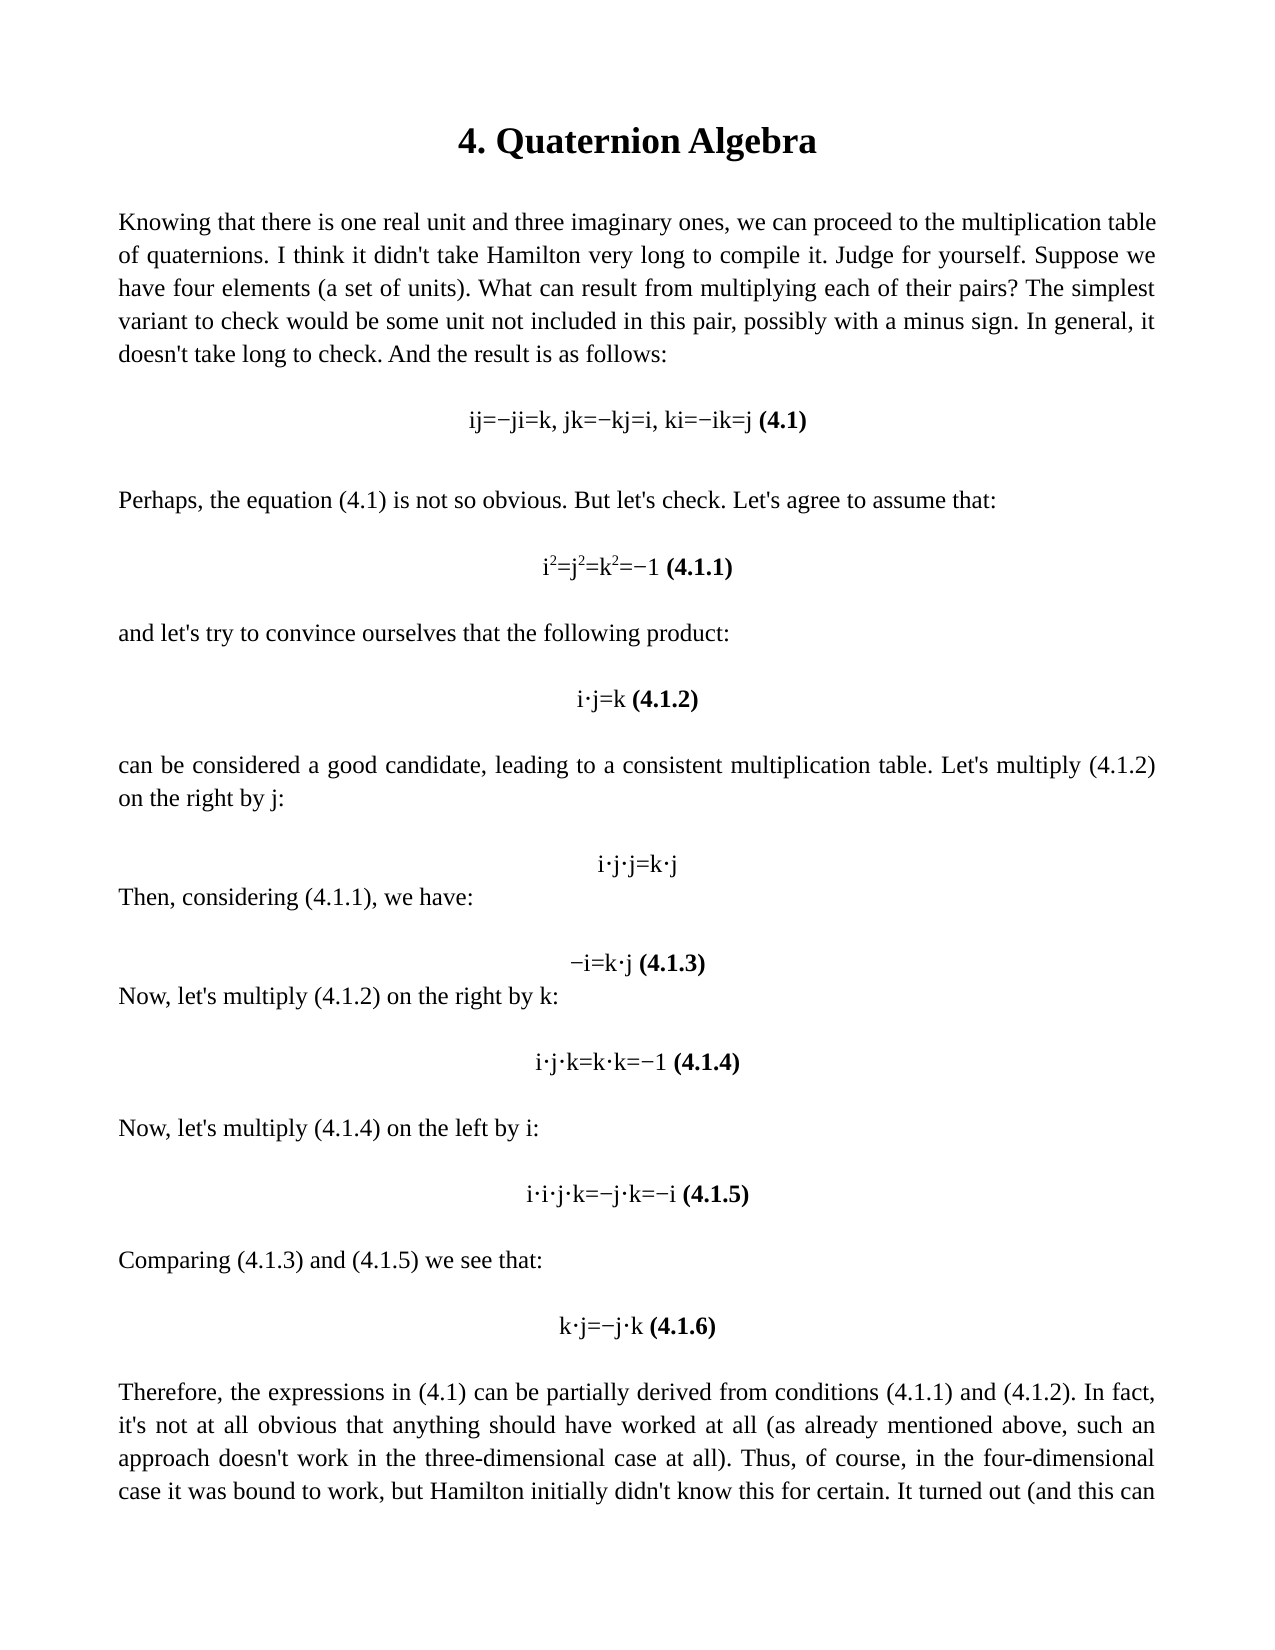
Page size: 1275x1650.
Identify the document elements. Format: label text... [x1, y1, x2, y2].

text Now, let's multiply (4.1.2) on the right by k: [118, 981, 1157, 1009]
text can be considered a good candidate, leading to a consistent multiplication table. Let's multiply (4.1.2) on the right by j: [118, 750, 1157, 811]
text i2=j2=k2=−1 (4.1.1) [118, 552, 1157, 580]
text i⋅j=k (4.1.2) [118, 684, 1157, 712]
text ij=−ji=k, jk=−kj=i, ki=−ik=j (4.1) [118, 405, 1157, 434]
text Comparing (4.1.3) and (4.1.5) we see that: [118, 1245, 1157, 1274]
text i⋅j⋅j=k⋅j [118, 849, 1157, 877]
text k⋅j=−j⋅k (4.1.6) [118, 1311, 1157, 1340]
text Now, let's multiply (4.1.4) on the left by i: [118, 1113, 1157, 1142]
text Then, considering (4.1.1), we have: [118, 882, 1157, 911]
text i⋅j⋅k=k⋅k=−1 (4.1.4) [118, 1047, 1157, 1076]
text Perhaps, the equation (4.1) is not so obvious. But let's check. Let's agree to assume that: [118, 486, 1157, 514]
subtitle 4. Quaternion Algebra [118, 118, 1157, 161]
text and let's try to convince ourselves that the following product: [118, 584, 1157, 646]
text Therefore, the expressions in (4.1) can be partially derived from conditions (4.1.1) and (4.1.2). In fact, it's not at all obvious that anything should have worked at all (as already mentioned above, such an approach doesn't work in the three-dimensional case at all). Thus, of course, in the four-dimensional case it was bound to work, but Hamilton initially didn't know this for certain. It turned out (and this can [118, 1377, 1157, 1505]
text Knowing that there is one real unit and three imaginary ones, we can proceed to the multiplication table of quaternions. I think it didn't take Hamilton very long to compile it. Judge for yourself. Suppose we have four elements (a set of units). What can result from multiplying each of their pairs? The simplest variant to check would be some unit not included in this pair, possibly with a minus sign. In general, it doesn't take long to check. And the result is as follows: [118, 207, 1157, 368]
text i⋅i⋅j⋅k=−j⋅k=−i (4.1.5) [118, 1179, 1157, 1208]
text −i=k⋅j (4.1.3) [118, 948, 1157, 977]
